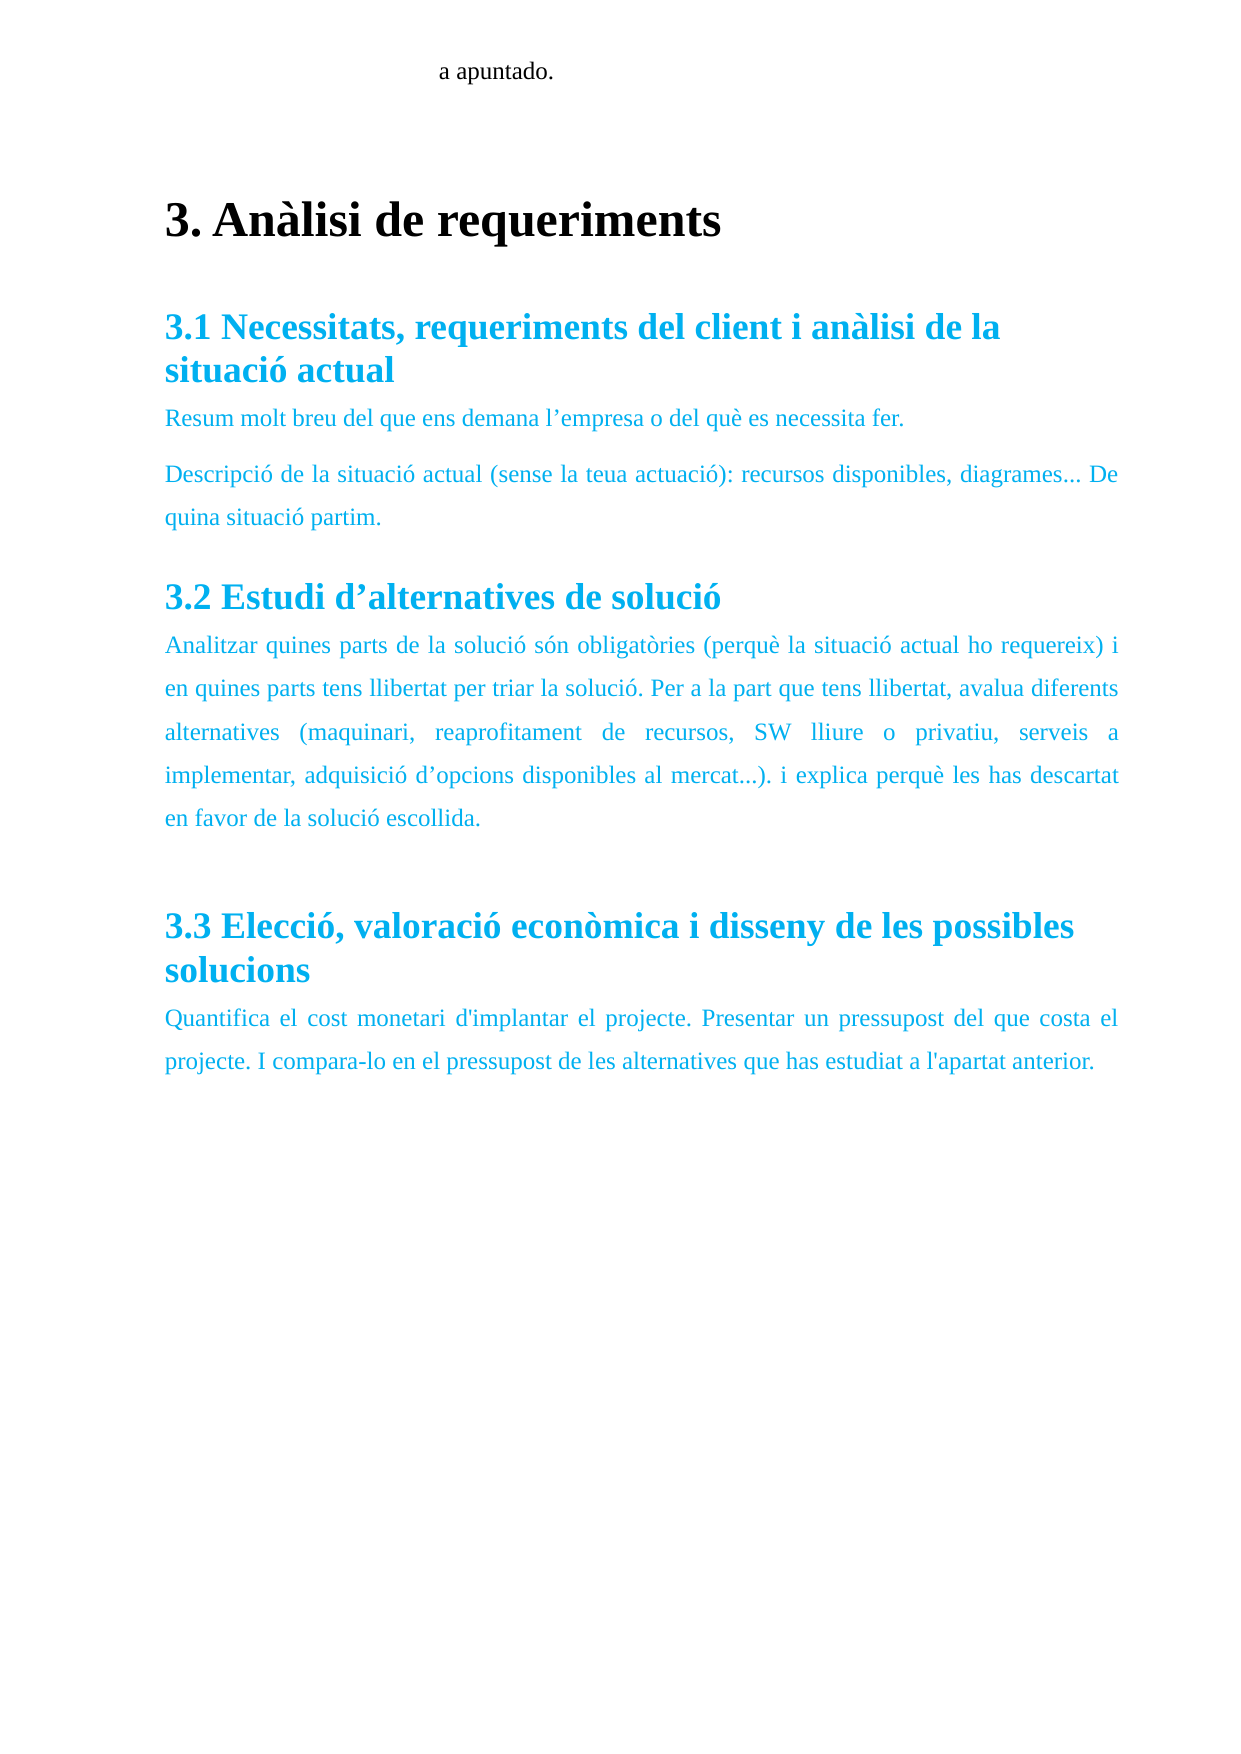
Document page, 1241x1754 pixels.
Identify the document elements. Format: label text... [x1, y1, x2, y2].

subtitle 3.3 Elecció, valoració econòmica i disseny de les possibles solucions [164, 904, 1132, 990]
subtitle 3.1 Necessitats, requeriments del client i anàlisi de la situació actual [164, 305, 1132, 391]
subtitle 3. Anàlisi de requeriments [164, 189, 1132, 247]
text Descripció de la situació actual (sense la teua actuació): recursos disponibles, diagrames... De quina situació partim. [164, 459, 1119, 531]
text Analitzar quines parts de la solució són obligatòries (perquè la situació actual ho requereix) i en quines parts tens llibertat per triar la solució. Per a la part que tens llibertat, avalua diferents alternatives (maquinari, reaprofitament de recursos, SW lliure o privatiu, serveis a implementar, adquisició d’opcions disponibles al mercat...). i explica perquè les has descartat en favor de la solució escollida. [164, 630, 1119, 832]
subtitle 3.2 Estudi d’alternatives de solució [164, 575, 1132, 618]
text Quantifica el cost monetari d'implantar el projecte. Presentar un pressupost del que costa el projecte. I compara-lo en el pressupost de les alternatives que has estudiat a l'apartat anterior. [164, 1003, 1119, 1074]
text Resum molt breu del que ens demana l’empresa o del què es necessita fer. [164, 403, 1119, 432]
text a apuntado. [164, 56, 1119, 85]
